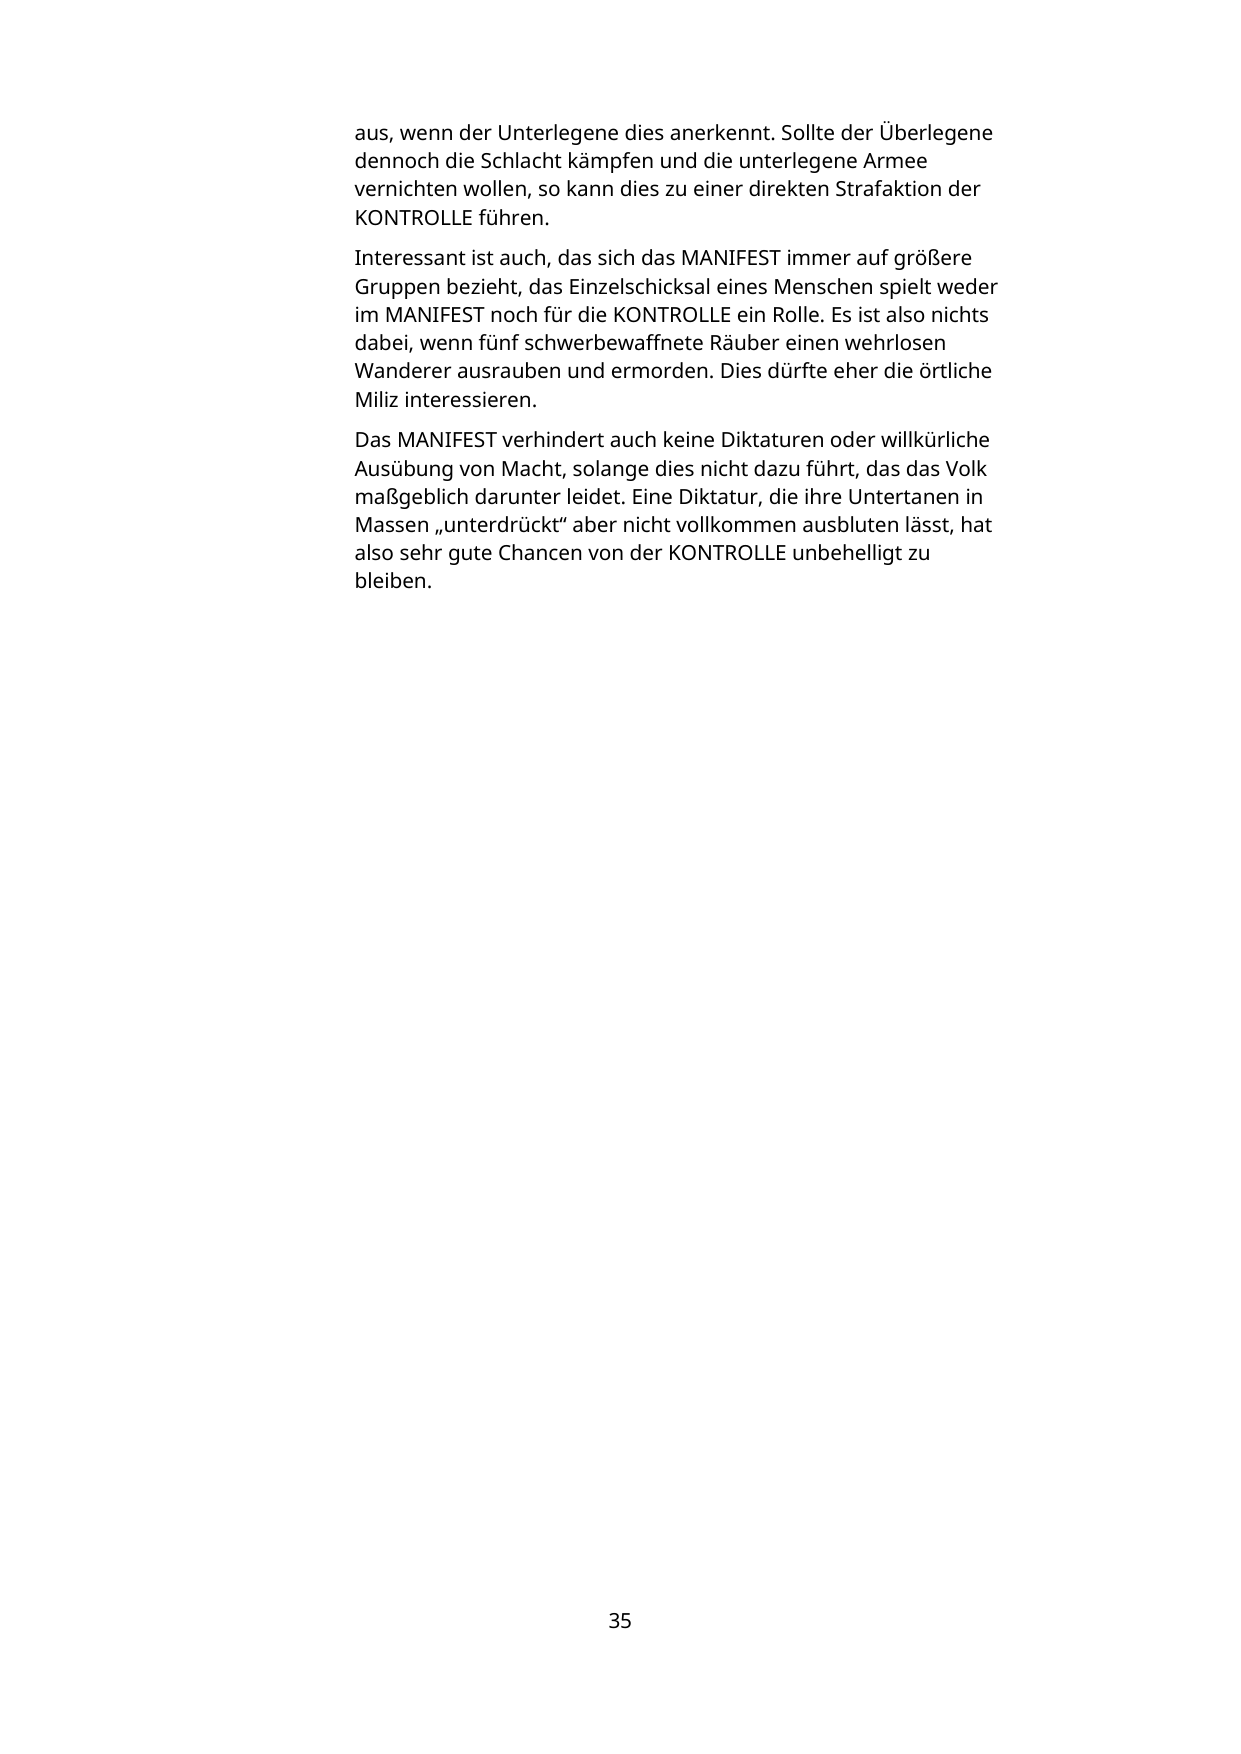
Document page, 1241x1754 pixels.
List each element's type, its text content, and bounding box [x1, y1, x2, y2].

text aus, wenn der Unterlegene dies anerkennt. Sollte der Überlegene dennoch die Schlacht kämpfen und die unterlegene Armee vernichten wollen, so kann dies zu einer direkten Strafaktion der KONTROLLE führen. [354, 118, 1004, 231]
text Das MANIFEST verhindert auch keine Diktaturen oder willkürliche Ausübung von Macht, solange dies nicht dazu führt, das das Volk maßgeblich darunter leidet. Eine Diktatur, die ihre Untertanen in Massen „unterdrückt“ aber nicht vollkommen ausbluten lässt, hat also sehr gute Chancen von der KONTROLLE unbehelligt zu bleiben. [354, 425, 1004, 595]
text Interessant ist auch, das sich das MANIFEST immer auf größere Gruppen bezieht, das Einzelschicksal eines Menschen spielt weder im MANIFEST noch für die KONTROLLE ein Rolle. Es ist also nichts dabei, wenn fünf schwerbewaffnete Räuber einen wehrlosen Wanderer ausrauben und ermorden. Dies dürfte eher die örtliche Miliz interessieren. [354, 243, 1004, 413]
